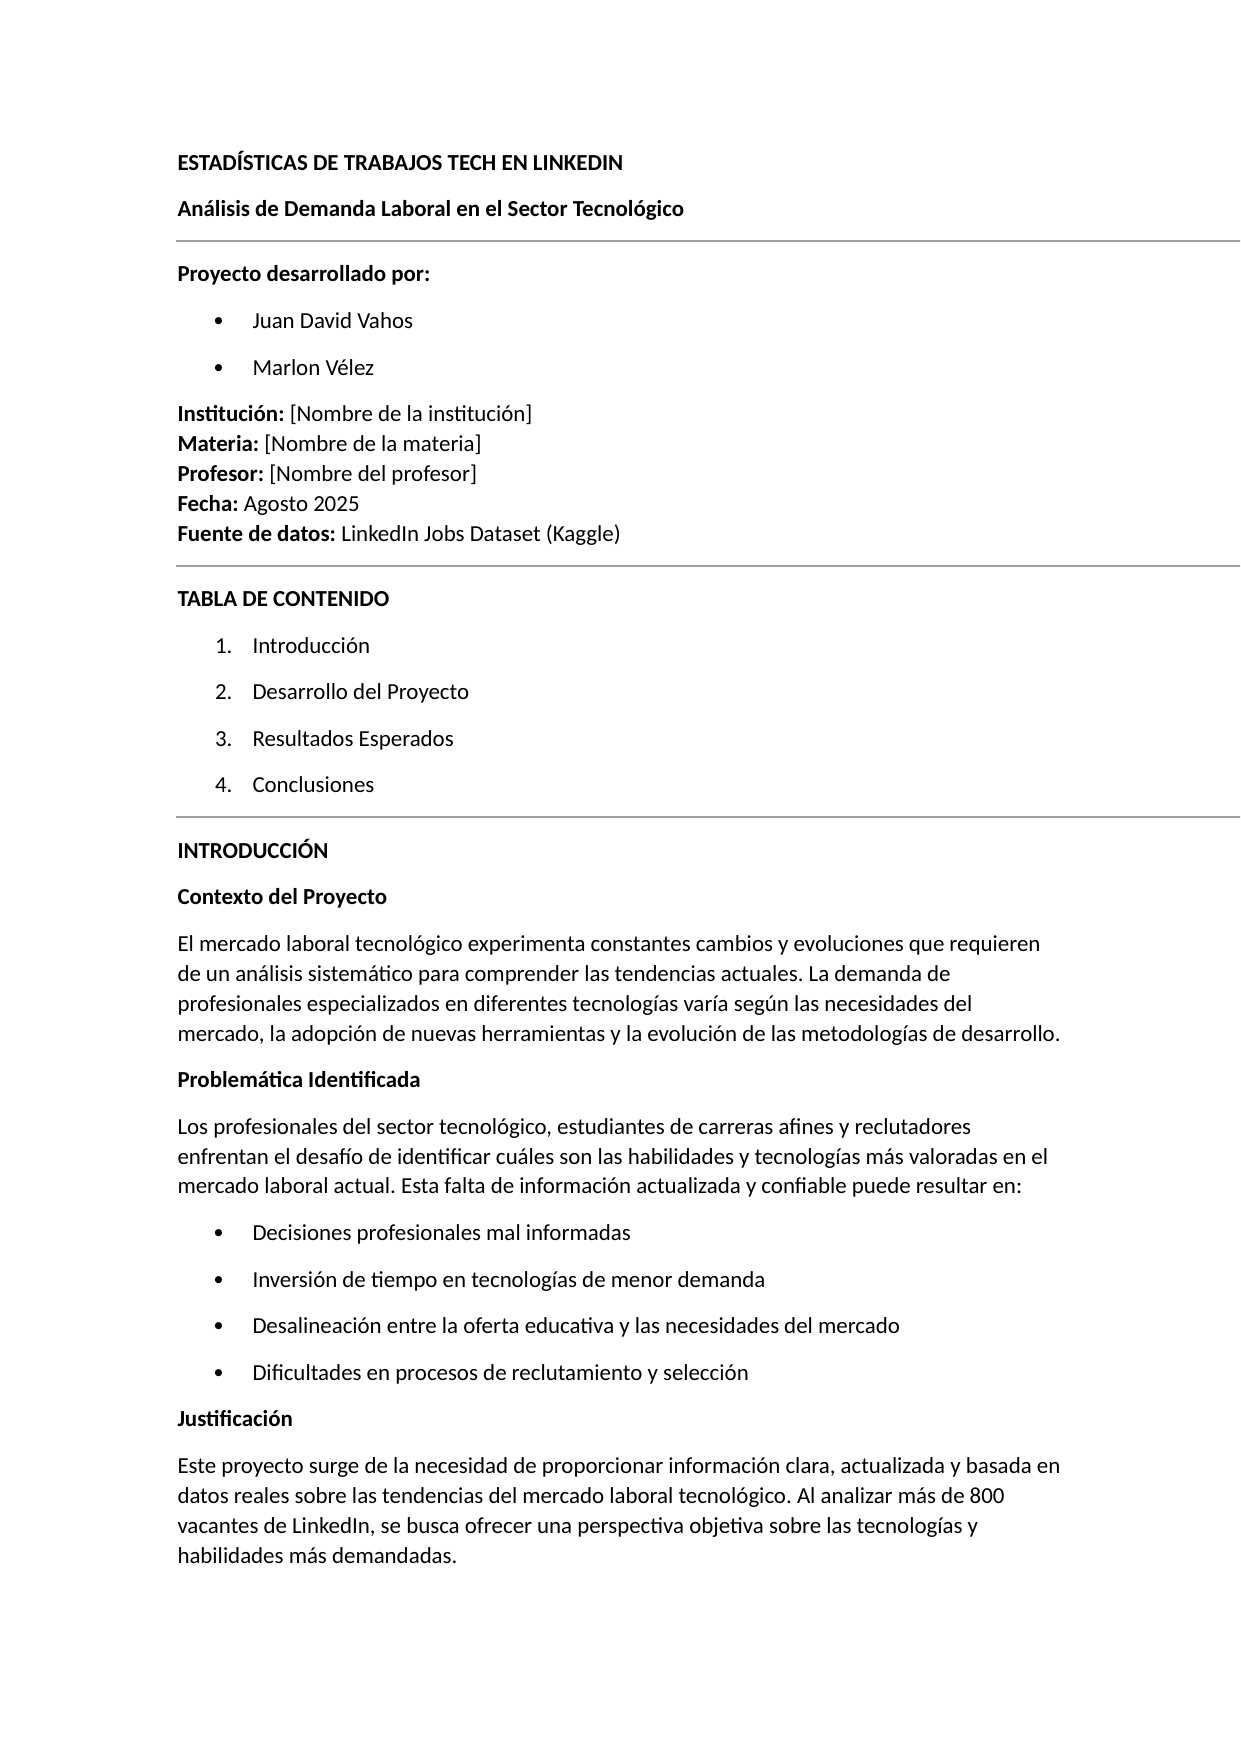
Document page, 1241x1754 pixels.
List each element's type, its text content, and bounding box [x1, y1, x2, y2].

list Introducción [215, 631, 1063, 659]
list Juan David Vahos [215, 306, 1063, 334]
text Este proyecto surge de la necesidad de proporcionar información clara, actualizada y basada en datos reales sobre las tendencias del mercado laboral tecnológico. Al analizar más de 800 vacantes de LinkedIn, se busca ofrecer una perspectiva objetiva sobre las tecnologías y habilidades más demandadas. [177, 1451, 1063, 1569]
text ESTADÍSTICAS DE TRABAJOS TECH EN LINKEDIN [177, 148, 1063, 176]
text Los profesionales del sector tecnológico, estudiantes de carreras afines y reclutadores enfrentan el desafío de identificar cuáles son las habilidades y tecnologías más valoradas en el mercado laboral actual. Esta falta de información actualizada y confiable puede resultar en: [177, 1112, 1063, 1200]
text Contexto del Proyecto [177, 882, 1063, 911]
list Desalineación entre la oferta educativa y las necesidades del mercado [215, 1311, 1063, 1339]
list Inversión de tiempo en tecnologías de menor demanda [215, 1265, 1063, 1293]
text El mercado laboral tecnológico experimenta constantes cambios y evoluciones que requieren de un análisis sistemático para comprender las tendencias actuales. La demanda de profesionales especializados en diferentes tecnologías varía según las necesidades del mercado, la adopción de nuevas herramientas y la evolución de las metodologías de desarrollo. [177, 929, 1063, 1047]
text Proyecto desarrollado por: [177, 259, 1063, 288]
list Decisiones profesionales mal informadas [215, 1218, 1063, 1246]
list Marlon Vélez [215, 353, 1063, 381]
text Análisis de Demanda Laboral en el Sector Tecnológico [177, 194, 1063, 222]
list Resultados Esperados [215, 724, 1063, 752]
text Problemática Identificada [177, 1065, 1063, 1093]
list Conclusiones [215, 771, 1063, 798]
list Desarrollo del Proyecto [215, 677, 1063, 705]
text TABLA DE CONTENIDO [177, 584, 1063, 612]
text Institución: [Nombre de la institución] Materia: [Nombre de la materia] Profesor: [Nombre del profesor] Fecha: Agosto 2025 Fuente de datos: LinkedIn Jobs Dataset (Kaggle) [177, 399, 1063, 547]
text Justificación [177, 1404, 1063, 1432]
list Dificultades en procesos de reclutamiento y selección [215, 1358, 1063, 1386]
text INTRODUCCIÓN [177, 836, 1063, 864]
